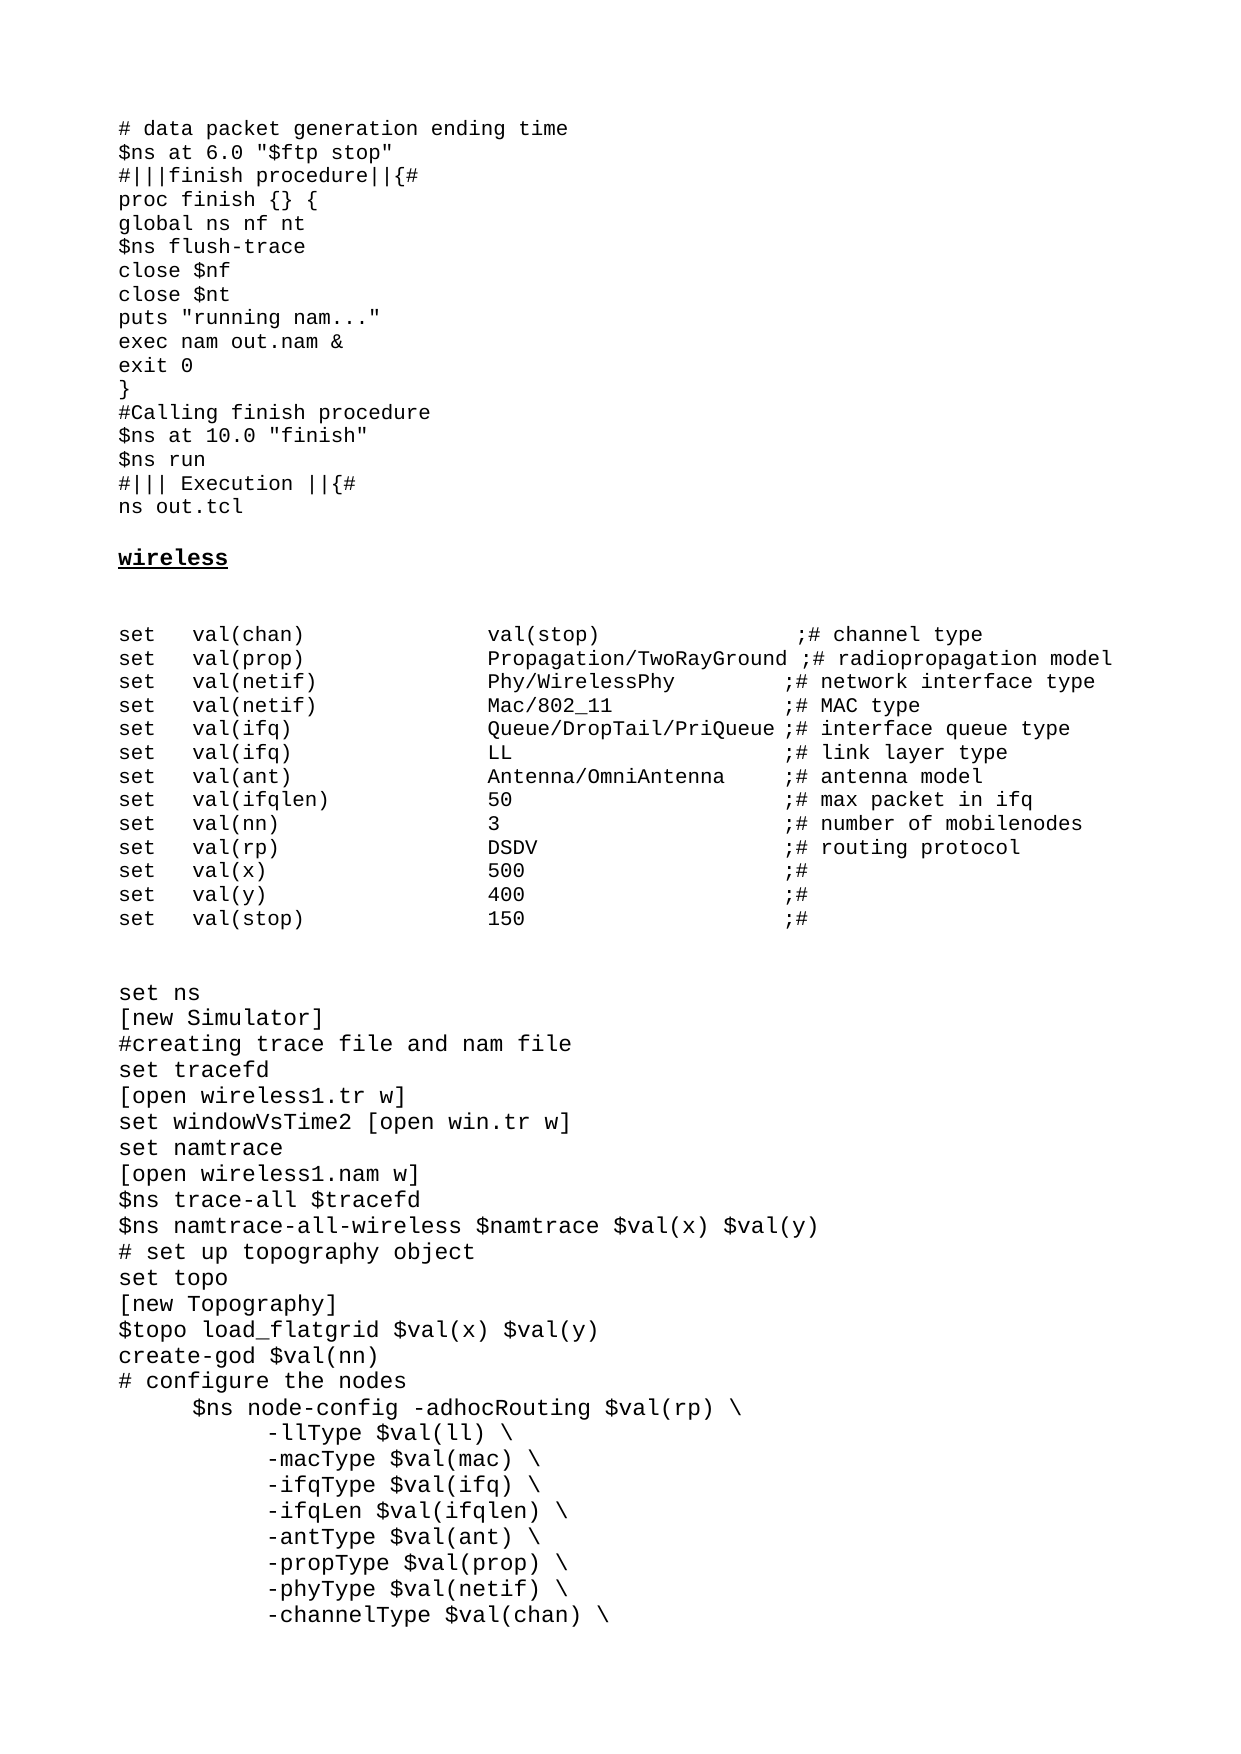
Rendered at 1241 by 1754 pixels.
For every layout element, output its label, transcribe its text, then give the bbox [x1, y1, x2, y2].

text set val(ifq) LL ;# link layer type [118, 742, 1122, 766]
text set windowVsTime2 [open win.tr w] [118, 1111, 1122, 1136]
text -llType $val(ll) \ [118, 1422, 1122, 1448]
text set val(chan) val(stop) ;# channel type [118, 624, 1122, 647]
text -phyType $val(netif) \ [118, 1577, 1122, 1603]
text # set up topography object [118, 1240, 1122, 1266]
text #||| Execution ||{# [118, 473, 1122, 496]
text wireless [118, 546, 1122, 572]
text [new Simulator] [118, 1007, 1122, 1033]
text create-god $val(nn) [118, 1344, 1122, 1370]
text set val(prop) Propagation/TwoRayGround ;# radiopropagation model [118, 647, 1122, 671]
text $ns namtrace-all-wireless $namtrace $val(x) $val(y) [118, 1214, 1122, 1240]
text set val(x) 500 ;# [118, 860, 1122, 884]
text exec nam out.nam & [118, 331, 1122, 354]
text close $nf [118, 260, 1122, 284]
text [open wireless1.nam w] [118, 1162, 1122, 1188]
text set val(stop) 150 ;# [118, 908, 1122, 931]
text set val(ifqlen) 50 ;# max packet in ifq [118, 789, 1122, 813]
text $ns trace-all $tracefd [118, 1188, 1122, 1214]
text set val(netif) Mac/802_11 ;# MAC type [118, 695, 1122, 718]
text -ifqType $val(ifq) \ [118, 1474, 1122, 1499]
text set val(netif) Phy/WirelessPhy ;# network interface type [118, 671, 1122, 695]
text puts "running nam..." [118, 307, 1122, 331]
text # configure the nodes [118, 1370, 1122, 1396]
text set namtrace [118, 1136, 1122, 1162]
text proc finish {} { [118, 189, 1122, 213]
text $ns run [118, 449, 1122, 473]
text [new Topography] [118, 1292, 1122, 1318]
text set ns [118, 981, 1122, 1007]
text ns out.tcl [118, 496, 1122, 520]
text $ns flush-trace [118, 236, 1122, 260]
text exit 0 [118, 354, 1122, 378]
text -ifqLen $val(ifqlen) \ [118, 1499, 1122, 1526]
text #Calling finish procedure [118, 402, 1122, 426]
text global ns nf nt [118, 213, 1122, 236]
text set val(ant) Antenna/OmniAntenna ;# antenna model [118, 766, 1122, 789]
text #creating trace file and nam file [118, 1033, 1122, 1059]
text $topo load_flatgrid $val(x) $val(y) [118, 1318, 1122, 1344]
text -macType $val(mac) \ [118, 1448, 1122, 1474]
text } [118, 378, 1122, 402]
text [open wireless1.tr w] [118, 1084, 1122, 1111]
text close $nt [118, 284, 1122, 307]
text set tracefd [118, 1059, 1122, 1084]
text -channelType $val(chan) \ [118, 1603, 1122, 1629]
text set topo [118, 1266, 1122, 1292]
text set val(y) 400 ;# [118, 884, 1122, 908]
text $ns node-config -adhocRouting $val(rp) \ [118, 1396, 1122, 1422]
text $ns at 6.0 "$ftp stop" [118, 142, 1122, 165]
text $ns at 10.0 "finish" [118, 426, 1122, 449]
text set val(ifq) Queue/DropTail/PriQueue ;# interface queue type [118, 718, 1122, 742]
text set val(rp) DSDV ;# routing protocol [118, 837, 1122, 860]
text -propType $val(prop) \ [118, 1551, 1122, 1577]
text # data packet generation ending time [118, 118, 1122, 142]
text #|||finish procedure||{# [118, 165, 1122, 189]
text -antType $val(ant) \ [118, 1526, 1122, 1551]
text set val(nn) 3 ;# number of mobilenodes [118, 813, 1122, 837]
